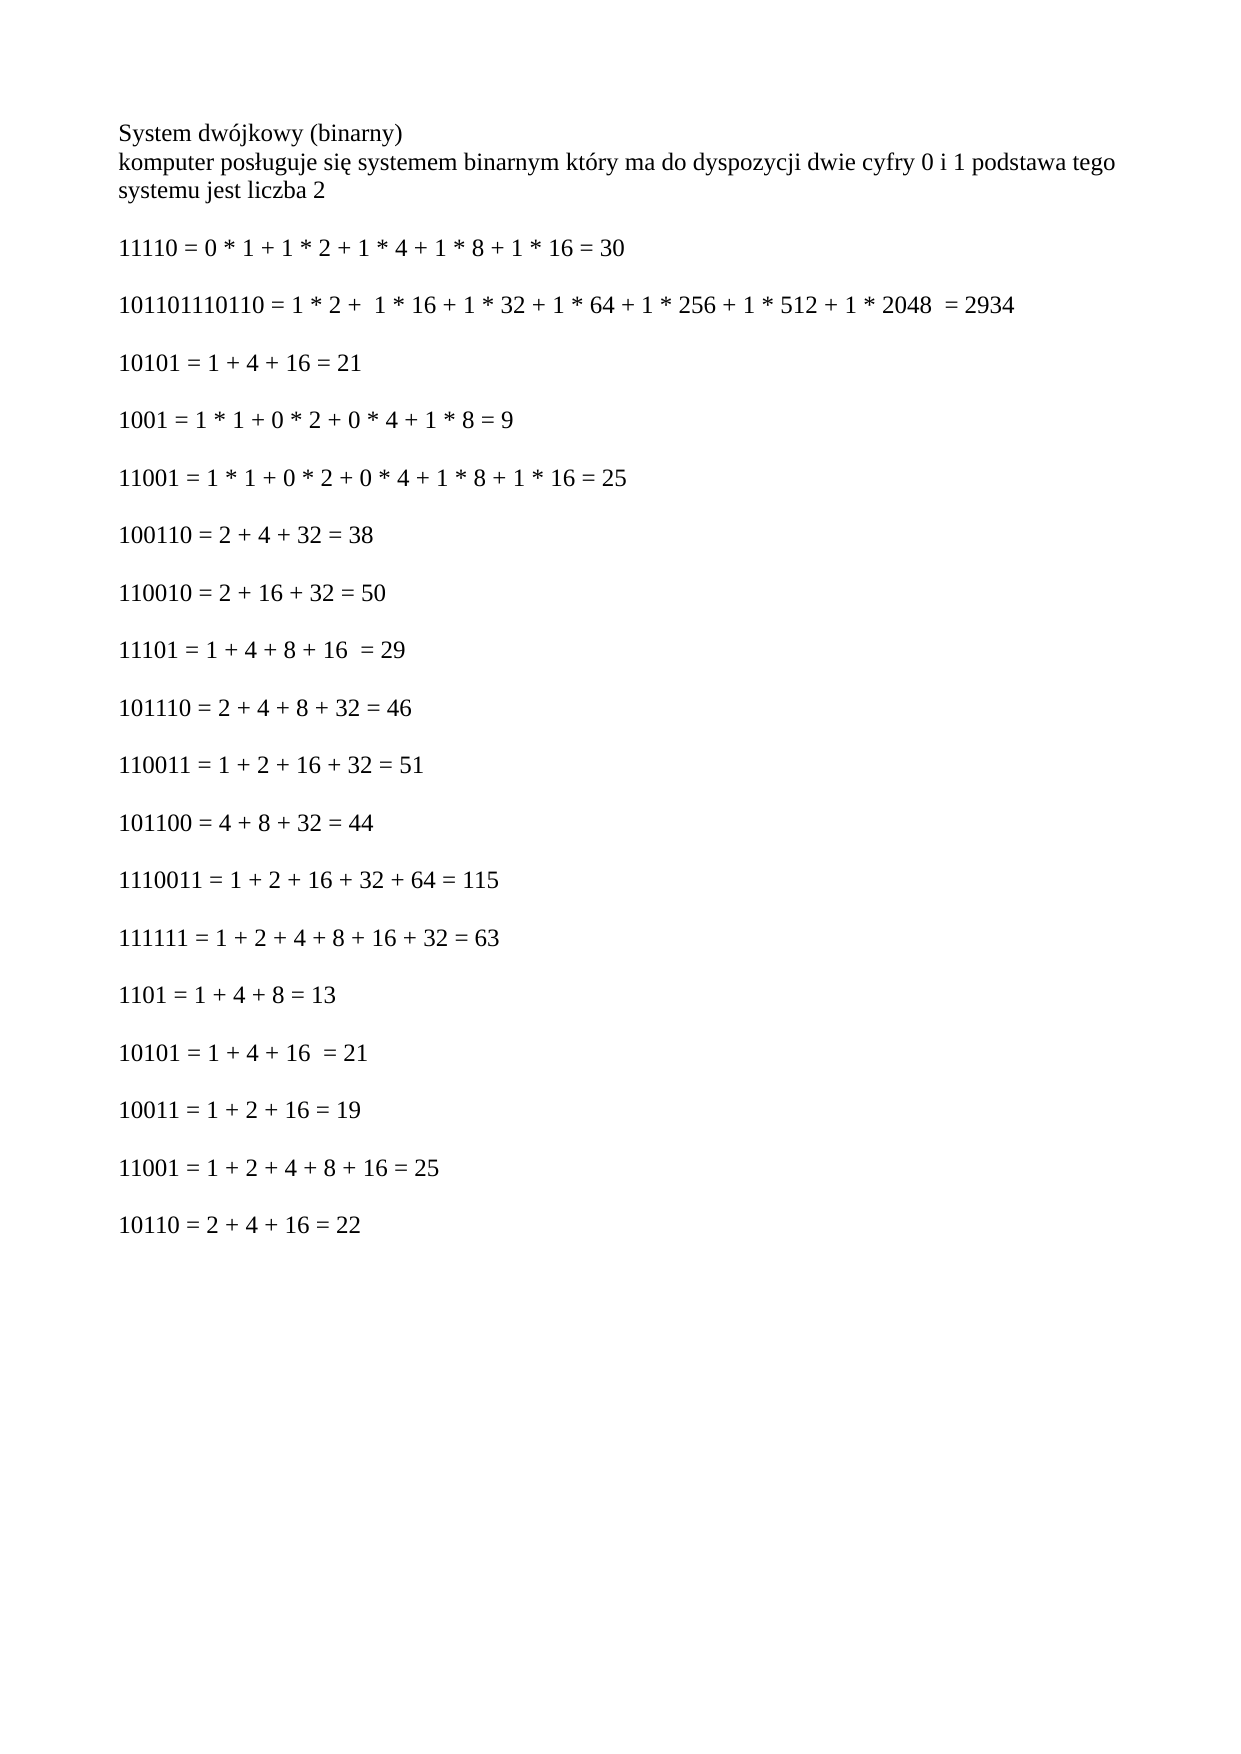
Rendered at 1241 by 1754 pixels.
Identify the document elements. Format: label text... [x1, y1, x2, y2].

text 101101110110 = 1 * 2 + 1 * 16 + 1 * 32 + 1 * 64 + 1 * 256 + 1 * 512 + 1 * 2048 = 2934 [118, 291, 1122, 319]
text 11001 = 1 + 2 + 4 + 8 + 16 = 25 [118, 1153, 1122, 1182]
text 110010 = 2 + 16 + 32 = 50 [118, 578, 1122, 607]
text 11001 = 1 * 1 + 0 * 2 + 0 * 4 + 1 * 8 + 1 * 16 = 25 [118, 463, 1122, 492]
text 101110 = 2 + 4 + 8 + 32 = 46 [118, 693, 1122, 722]
text 10110 = 2 + 4 + 16 = 22 [118, 1211, 1122, 1239]
text 1101 = 1 + 4 + 8 = 13 [118, 981, 1122, 1009]
text 10101 = 1 + 4 + 16 = 21 [118, 348, 1122, 377]
text 10011 = 1 + 2 + 16 = 19 [118, 1096, 1122, 1124]
text 1001 = 1 * 1 + 0 * 2 + 0 * 4 + 1 * 8 = 9 [118, 406, 1122, 434]
text System dwójkowy (binarny) [118, 118, 1122, 147]
text 11101 = 1 + 4 + 8 + 16 = 29 [118, 636, 1122, 664]
text 100110 = 2 + 4 + 32 = 38 [118, 521, 1122, 549]
text 1110011 = 1 + 2 + 16 + 32 + 64 = 115 [118, 866, 1122, 894]
text 110011 = 1 + 2 + 16 + 32 = 51 [118, 751, 1122, 779]
text komputer posługuje się systemem binarnym który ma do dyspozycji dwie cyfry 0 i 1 podstawa tego systemu jest liczba 2 [118, 147, 1122, 204]
text 10101 = 1 + 4 + 16 = 21 [118, 1038, 1122, 1067]
text 101100 = 4 + 8 + 32 = 44 [118, 808, 1122, 837]
text 11110 = 0 * 1 + 1 * 2 + 1 * 4 + 1 * 8 + 1 * 16 = 30 [118, 233, 1122, 262]
text 111111 = 1 + 2 + 4 + 8 + 16 + 32 = 63 [118, 923, 1122, 952]
